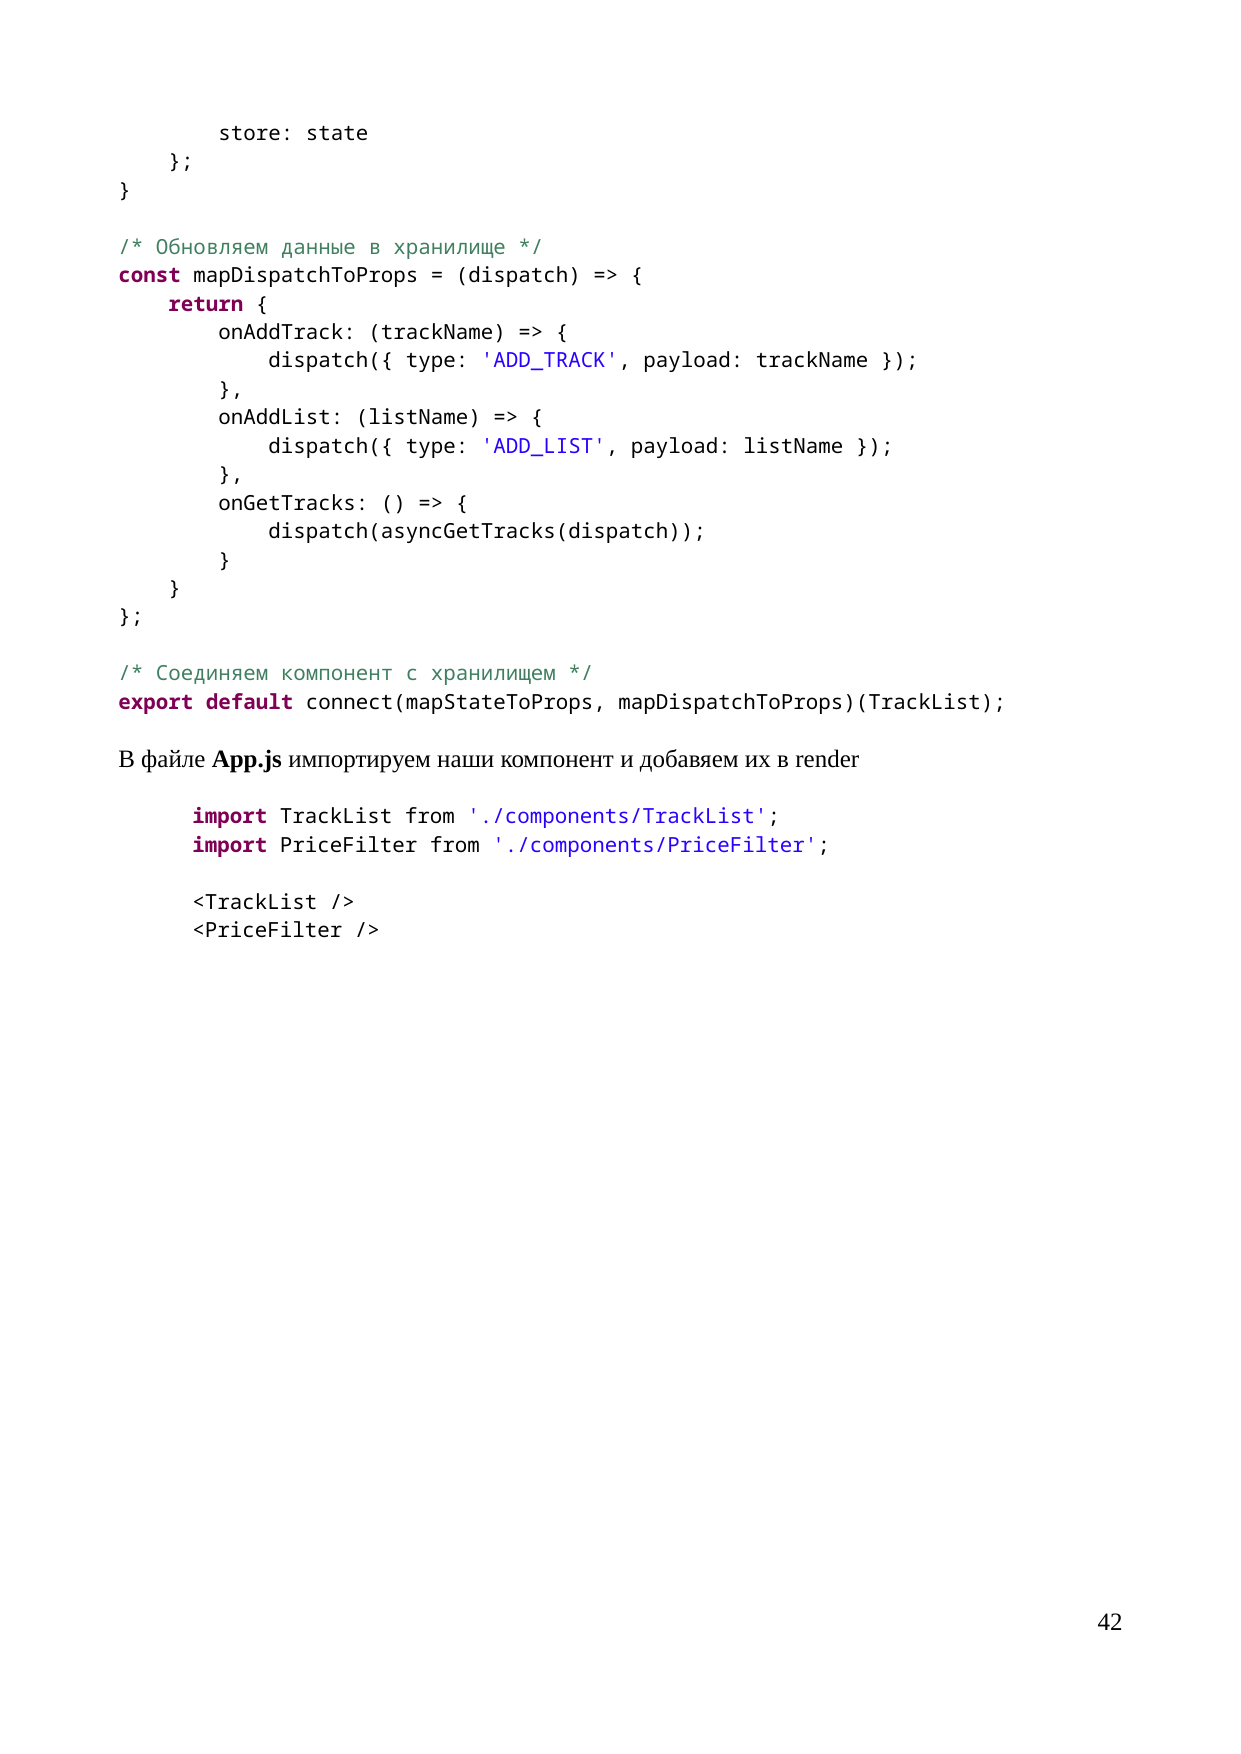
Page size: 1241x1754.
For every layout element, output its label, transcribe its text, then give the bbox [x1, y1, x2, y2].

text }, [118, 374, 1122, 402]
text В файле App.js импортируем наши компонент и добавяем их в render [118, 744, 1122, 773]
text onAddTrack: (trackName) => { [118, 317, 1122, 346]
text return { [118, 289, 1122, 317]
text } [118, 573, 1122, 602]
text dispatch(asyncGetTracks(dispatch)); [118, 516, 1122, 545]
text } [118, 545, 1122, 573]
text /* Соединяем компонент с хранилищем */ [118, 658, 1122, 687]
text onGetTracks: () => { [118, 488, 1122, 516]
text const mapDispatchToProps = (dispatch) => { [118, 260, 1122, 289]
text import PriceFilter from './components/PriceFilter'; [192, 830, 1122, 858]
text export default connect(mapStateToProps, mapDispatchToProps)(TrackList); [118, 687, 1122, 715]
text <TrackList /> [192, 887, 1122, 915]
text dispatch({ type: 'ADD_TRACK', payload: trackName }); [118, 346, 1122, 374]
text } [118, 175, 1122, 203]
text dispatch({ type: 'ADD_LIST', payload: listName }); [118, 431, 1122, 459]
text onAddList: (listName) => { [118, 402, 1122, 431]
text store: state [118, 118, 1122, 147]
text }, [118, 459, 1122, 488]
text import TrackList from './components/TrackList'; [192, 802, 1122, 830]
text }; [118, 147, 1122, 175]
text }; [118, 602, 1122, 630]
text <PriceFilter /> [192, 915, 1122, 944]
text /* Обновляем данные в хранилище */ [118, 232, 1122, 260]
